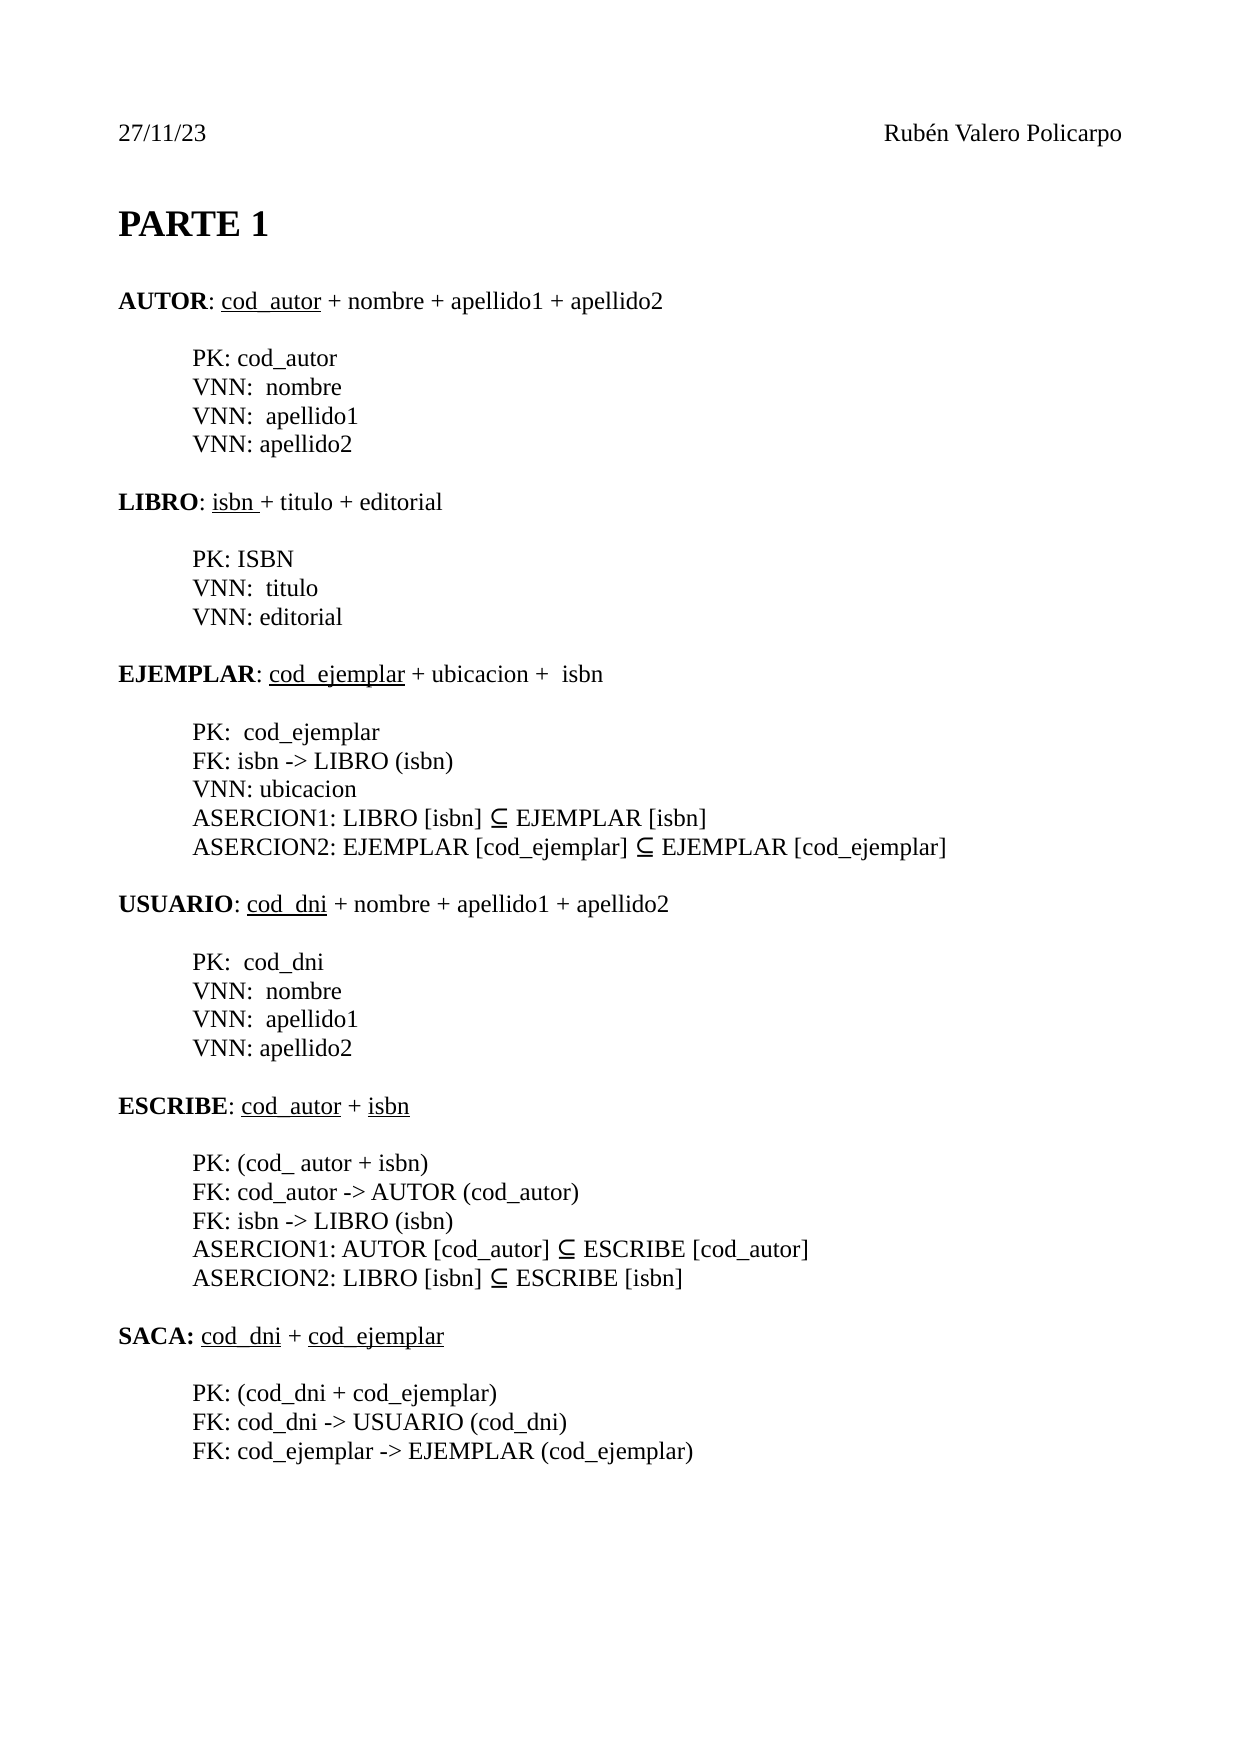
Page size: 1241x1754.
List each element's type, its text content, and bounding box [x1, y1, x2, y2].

text EJEMPLAR: cod_ejemplar + ubicacion + isbn [118, 659, 1122, 688]
text PK: cod_autor [118, 343, 1122, 372]
text FK: isbn -> LIBRO (isbn) [118, 746, 1122, 774]
text ESCRIBE: cod_autor + isbn [118, 1091, 1122, 1119]
text VNN: nombre [118, 372, 1122, 401]
text AUTOR: cod_autor + nombre + apellido1 + apellido2 [118, 286, 1122, 314]
text FK: cod_autor -> AUTOR (cod_autor) [118, 1177, 1122, 1206]
text VNN: titulo [118, 573, 1122, 602]
text SACA: cod_dni + cod_ejemplar [118, 1321, 1122, 1349]
text PK: (cod_ autor + isbn) [118, 1148, 1122, 1177]
text FK: cod_dni -> USUARIO (cod_dni) [118, 1407, 1122, 1436]
text VNN: apellido1 [118, 401, 1122, 429]
text VNN: ubicacion [118, 774, 1122, 803]
text FK: isbn -> LIBRO (isbn) [118, 1206, 1122, 1234]
text VNN: apellido2 [118, 1033, 1122, 1062]
text ASERCION2: EJEMPLAR [cod_ejemplar] ⊆ EJEMPLAR [cod_ejemplar] [118, 832, 1122, 861]
text PK: cod_dni [118, 947, 1122, 976]
text FK: cod_ejemplar -> EJEMPLAR (cod_ejemplar) [118, 1436, 1122, 1464]
text ASERCION1: LIBRO [isbn] ⊆ EJEMPLAR [isbn] [118, 803, 1122, 832]
text PK: cod_ejemplar [118, 717, 1122, 746]
text PK: (cod_dni + cod_ejemplar) [118, 1378, 1122, 1407]
text ASERCION1: AUTOR [cod_autor] ⊆ ESCRIBE [cod_autor] [118, 1234, 1122, 1263]
text VNN: editorial [118, 602, 1122, 631]
text LIBRO: isbn + titulo + editorial [118, 487, 1122, 516]
text VNN: nombre [118, 976, 1122, 1004]
text PK: ISBN [118, 544, 1122, 573]
text USUARIO: cod_dni + nombre + apellido1 + apellido2 [118, 889, 1122, 918]
subtitle PARTE 1 [118, 201, 1122, 244]
text VNN: apellido1 [118, 1004, 1122, 1033]
text ASERCION2: LIBRO [isbn] ⊆ ESCRIBE [isbn] [118, 1263, 1122, 1292]
text VNN: apellido2 [118, 429, 1122, 458]
